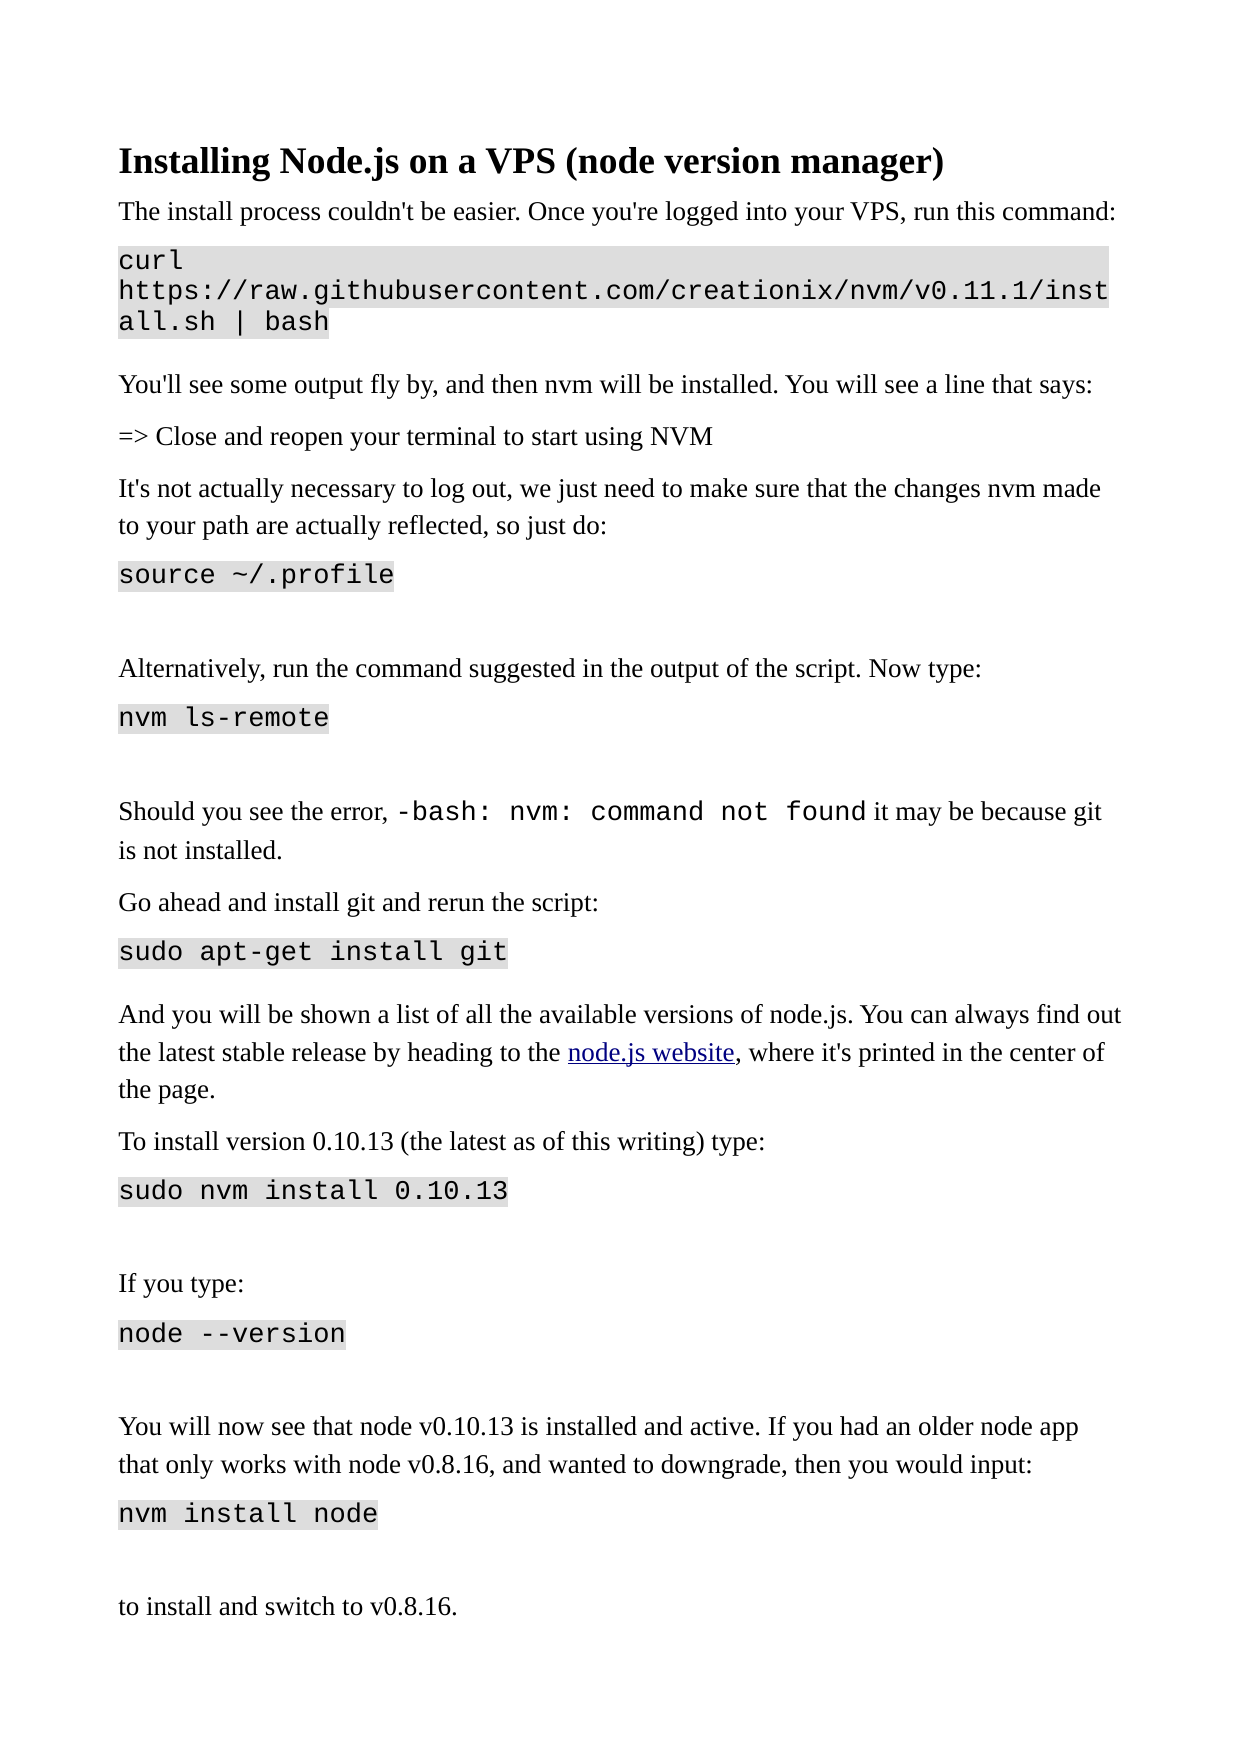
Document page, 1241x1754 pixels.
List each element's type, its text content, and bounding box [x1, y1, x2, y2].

text sudo apt-get install git [118, 938, 1122, 969]
subtitle Installing Node.js on a VPS (node version manager) [118, 139, 1122, 182]
text nvm install node [118, 1499, 1122, 1530]
text You'll see some output fly by, and then nvm will be installed. You will see a line that says: [118, 368, 1122, 399]
text If you type: [118, 1268, 1122, 1299]
text It's not actually necessary to log out, we just need to make sure that the changes nvm made to your path are actually reflected, so just do: [118, 472, 1122, 540]
text to install and switch to v0.8.16. [118, 1591, 1122, 1622]
text Go ahead and install git and rerun the script: [118, 886, 1122, 917]
text => Close and reopen your terminal to start using NVM [118, 420, 1122, 451]
text nvm ls-remote [118, 704, 1122, 734]
text curl https://raw.githubusercontent.com/creationix/nvm/v0.11.1/install.sh | bash [118, 246, 1122, 339]
text Should you see the error, -bash: nvm: command not found it may be because git is not installed. [118, 795, 1122, 866]
text source ~/.profile [118, 561, 1122, 592]
text You will now see that node v0.10.13 is installed and active. If you had an older node app that only works with node v0.8.16, and wanted to downgrade, then you would input: [118, 1410, 1122, 1479]
text node --version [118, 1319, 1122, 1350]
text To install version 0.10.13 (the latest as of this writing) type: [118, 1125, 1122, 1156]
text The install process couldn't be easier. Once you're logged into your VPS, run this command: [118, 194, 1122, 226]
text Alternatively, run the command suggested in the output of the script. Now type: [118, 652, 1122, 683]
text sudo nvm install 0.10.13 [118, 1177, 1122, 1207]
text And you will be shown a list of all the available versions of node.js. You can always find out the latest stable release by heading to the node.js website, where it's printed in the center of the page. [118, 998, 1122, 1104]
